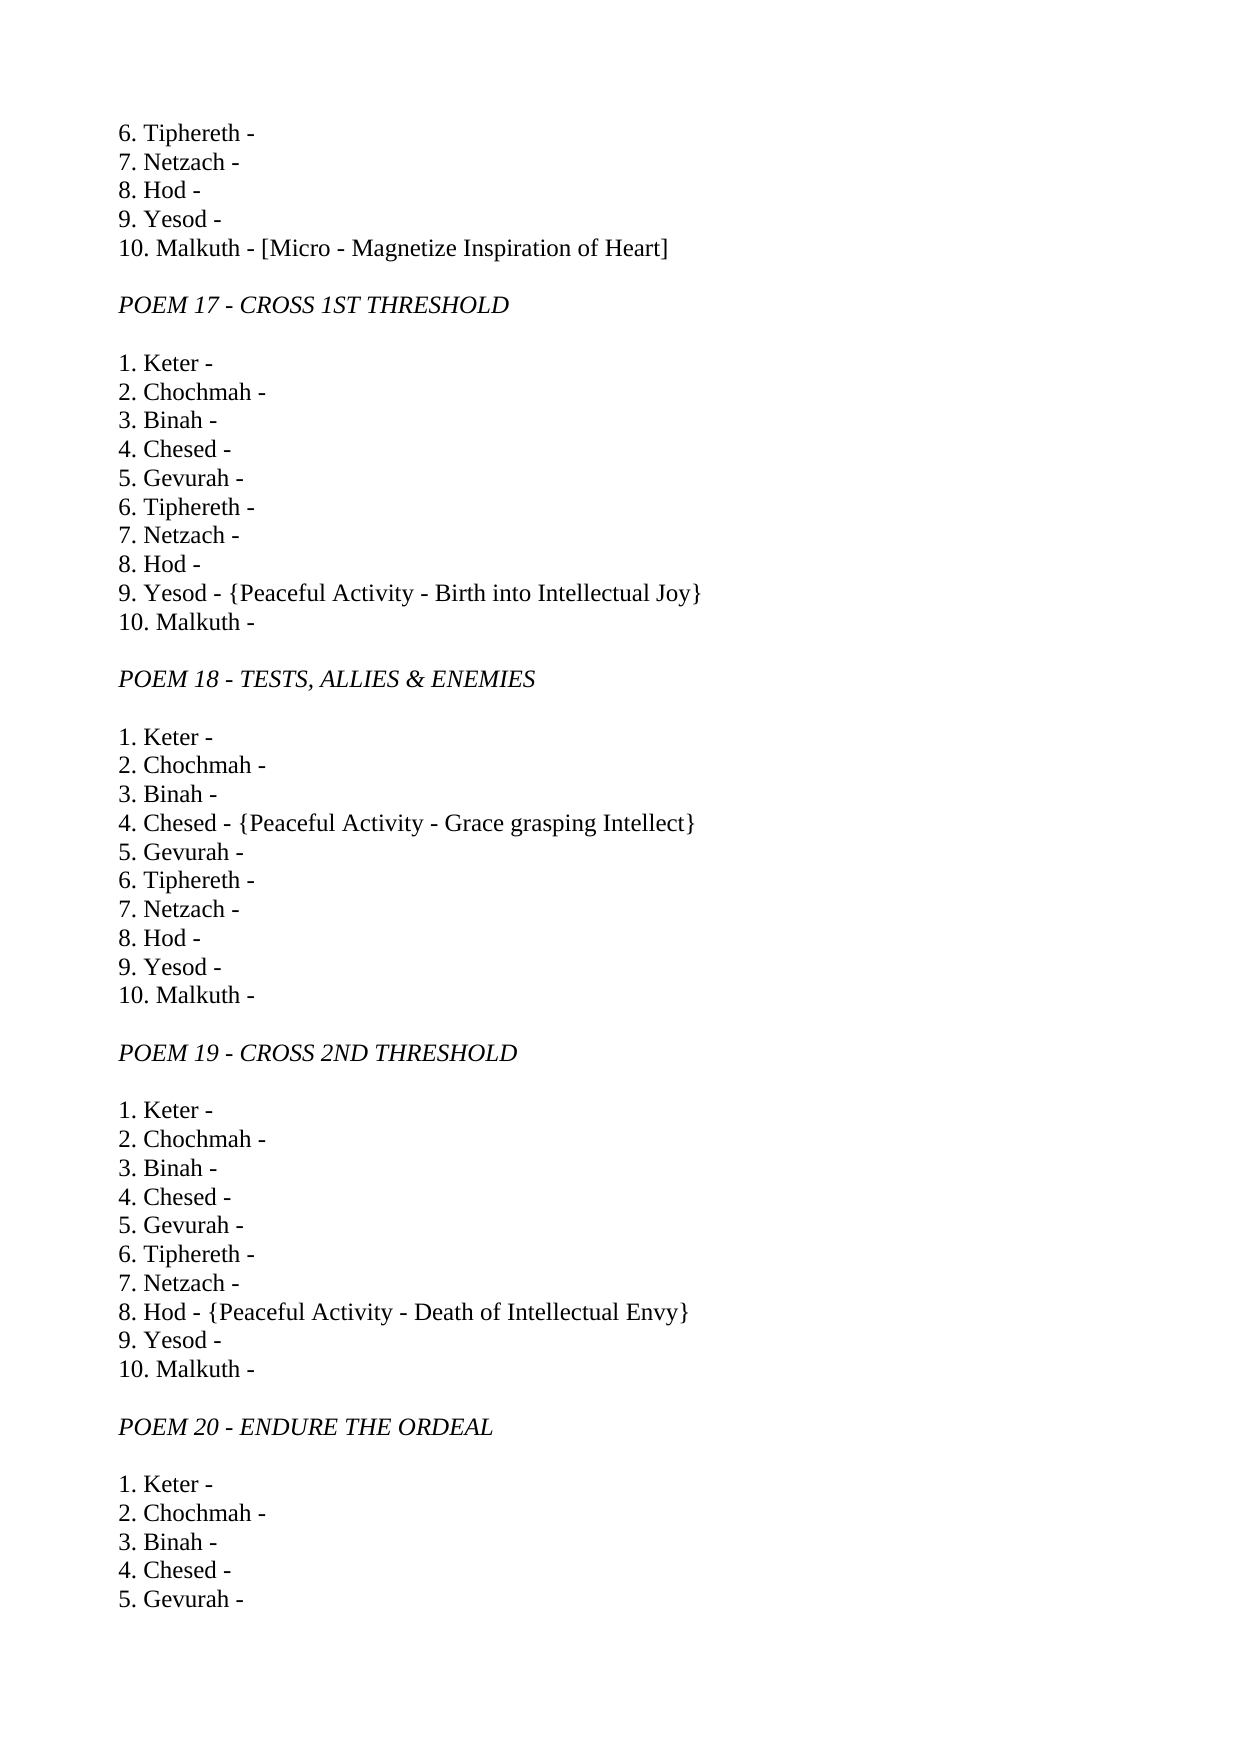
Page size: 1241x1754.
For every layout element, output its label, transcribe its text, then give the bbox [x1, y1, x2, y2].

text 2. Chochmah - [118, 1124, 1122, 1153]
text 2. Chochmah - [118, 377, 1122, 406]
text 8. Hod - [118, 176, 1122, 204]
text 1. Keter - [118, 1096, 1122, 1124]
text POEM 20 - ENDURE THE ORDEAL [118, 1412, 1122, 1441]
text 3. Binah - [118, 406, 1122, 434]
text 1. Keter - [118, 348, 1122, 377]
text 9. Yesod - [118, 204, 1122, 233]
text POEM 17 - CROSS 1ST THRESHOLD [118, 291, 1122, 319]
text 10. Malkuth - [118, 1354, 1122, 1383]
text 3. Binah - [118, 1153, 1122, 1182]
text 7. Netzach - [118, 1268, 1122, 1297]
text 5. Gevurah - [118, 463, 1122, 492]
text 10. Malkuth - [118, 607, 1122, 636]
text 7. Netzach - [118, 521, 1122, 549]
text 5. Gevurah - [118, 1211, 1122, 1239]
text 6. Tiphereth - [118, 118, 1122, 147]
text 8. Hod - [118, 549, 1122, 578]
text 6. Tiphereth - [118, 1239, 1122, 1268]
text POEM 19 - CROSS 2ND THRESHOLD [118, 1038, 1122, 1067]
text POEM 18 - TESTS, ALLIES & ENEMIES [118, 664, 1122, 693]
text 3. Binah - [118, 1527, 1122, 1556]
text 4. Chesed - [118, 434, 1122, 463]
text 9. Yesod - [118, 1326, 1122, 1354]
text 6. Tiphereth - [118, 492, 1122, 521]
text 9. Yesod - {Peaceful Activity - Birth into Intellectual Joy} [118, 578, 1122, 607]
text 2. Chochmah - [118, 1498, 1122, 1527]
text 8. Hod - {Peaceful Activity - Death of Intellectual Envy} [118, 1297, 1122, 1326]
text 1. Keter - [118, 722, 1122, 751]
text 5. Gevurah - [118, 1584, 1122, 1613]
text 10. Malkuth - [Micro - Magnetize Inspiration of Heart] [118, 233, 1122, 262]
text 7. Netzach - [118, 894, 1122, 923]
text 7. Netzach - [118, 147, 1122, 176]
text 5. Gevurah - [118, 837, 1122, 866]
text 8. Hod - [118, 923, 1122, 952]
text 3. Binah - [118, 779, 1122, 808]
text 1. Keter - [118, 1469, 1122, 1498]
text 4. Chesed - [118, 1182, 1122, 1211]
text 10. Malkuth - [118, 981, 1122, 1009]
text 2. Chochmah - [118, 751, 1122, 779]
text 9. Yesod - [118, 952, 1122, 981]
text 4. Chesed - {Peaceful Activity - Grace grasping Intellect} [118, 808, 1122, 837]
text 6. Tiphereth - [118, 866, 1122, 894]
text 4. Chesed - [118, 1556, 1122, 1584]
